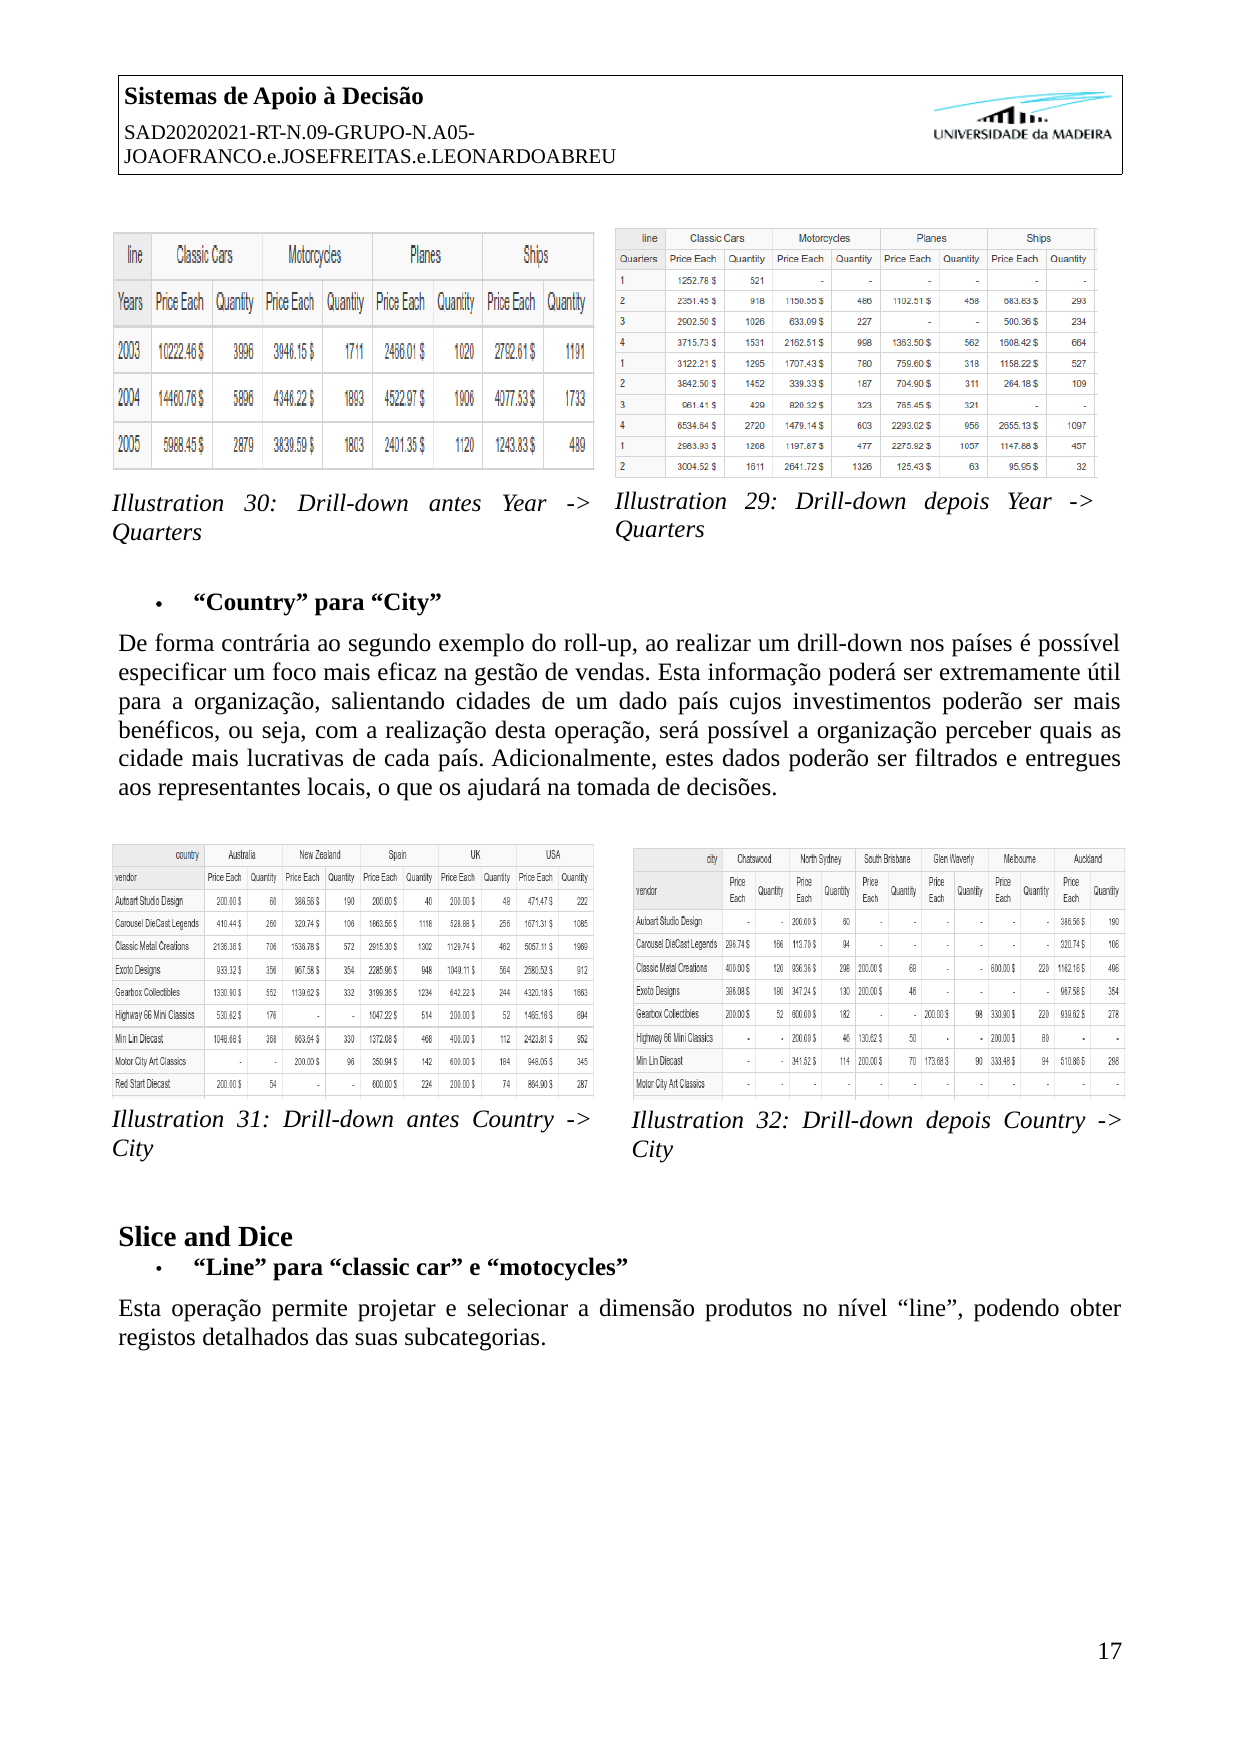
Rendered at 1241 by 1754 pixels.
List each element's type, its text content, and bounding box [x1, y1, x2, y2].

picture [614, 225, 1098, 481]
text Esta operação permite projetar e selecionar a dimensão produtos no nível “line”, podendo obter registos detalhados das suas subcategorias. [118, 1293, 1122, 1351]
list Illustration 29: Drill-down depois Year -> Quarters [614, 481, 1097, 543]
text Illustration 32: Drill-down depois Country -> City [631, 1100, 1126, 1163]
text De forma contrária ao segundo exemplo do roll-up, ao realizar um drill-down nos países é possível especificar um foco mais eficaz na gestão de vendas. Esta informação poderá ser extremamente útil para a organização, salientando cidades de um dado país cujos investimentos poderão ser mais benéficos, ou seja, com a realização desta operação, será possível a organização perceber quais as cidade mais lucrativas de cada país. Adicionalmente, estes dados poderão ser filtrados e entregues aos representantes locais, o que os ajudará na tomada de decisões. [118, 628, 1122, 801]
list “Line” para “classic car” e “motocycles” [156, 1252, 1122, 1281]
picture [111, 844, 595, 1099]
text Illustration 31: Drill-down antes Country -> City [112, 1099, 594, 1162]
list Illustration 30: Drill-down antes Year -> Quarters [112, 484, 594, 546]
picture [111, 228, 595, 484]
picture [631, 845, 1126, 1100]
list “Country” para “City” [156, 587, 1122, 616]
picture [919, 80, 1120, 146]
subtitle Slice and Dice [118, 1219, 1122, 1252]
